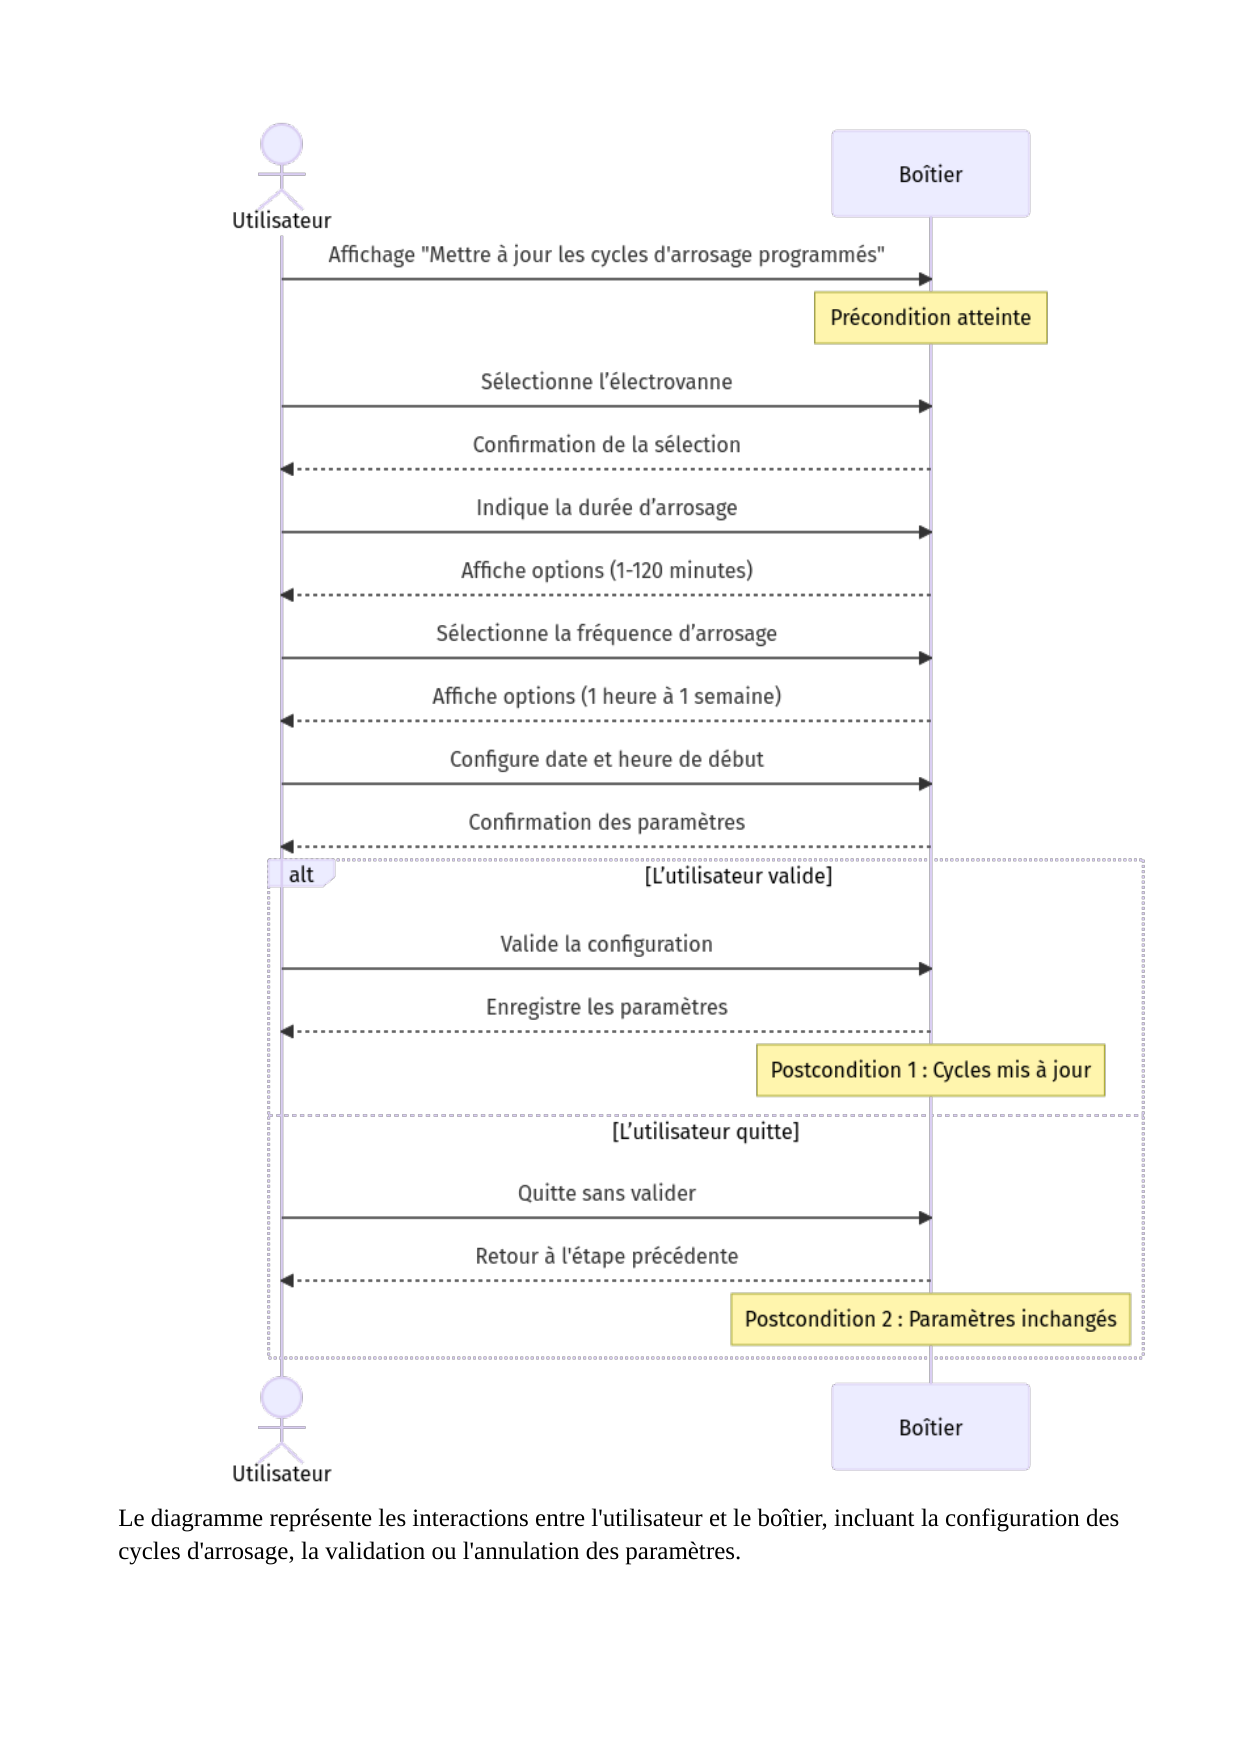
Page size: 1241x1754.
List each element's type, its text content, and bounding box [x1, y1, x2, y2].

text Le diagramme représente les interactions entre l'utilisateur et le boîtier, incluant la configuration des cycles d'arrosage, la validation ou l'annulation des paramètres. [118, 1503, 1122, 1565]
picture [118, 118, 1209, 1484]
